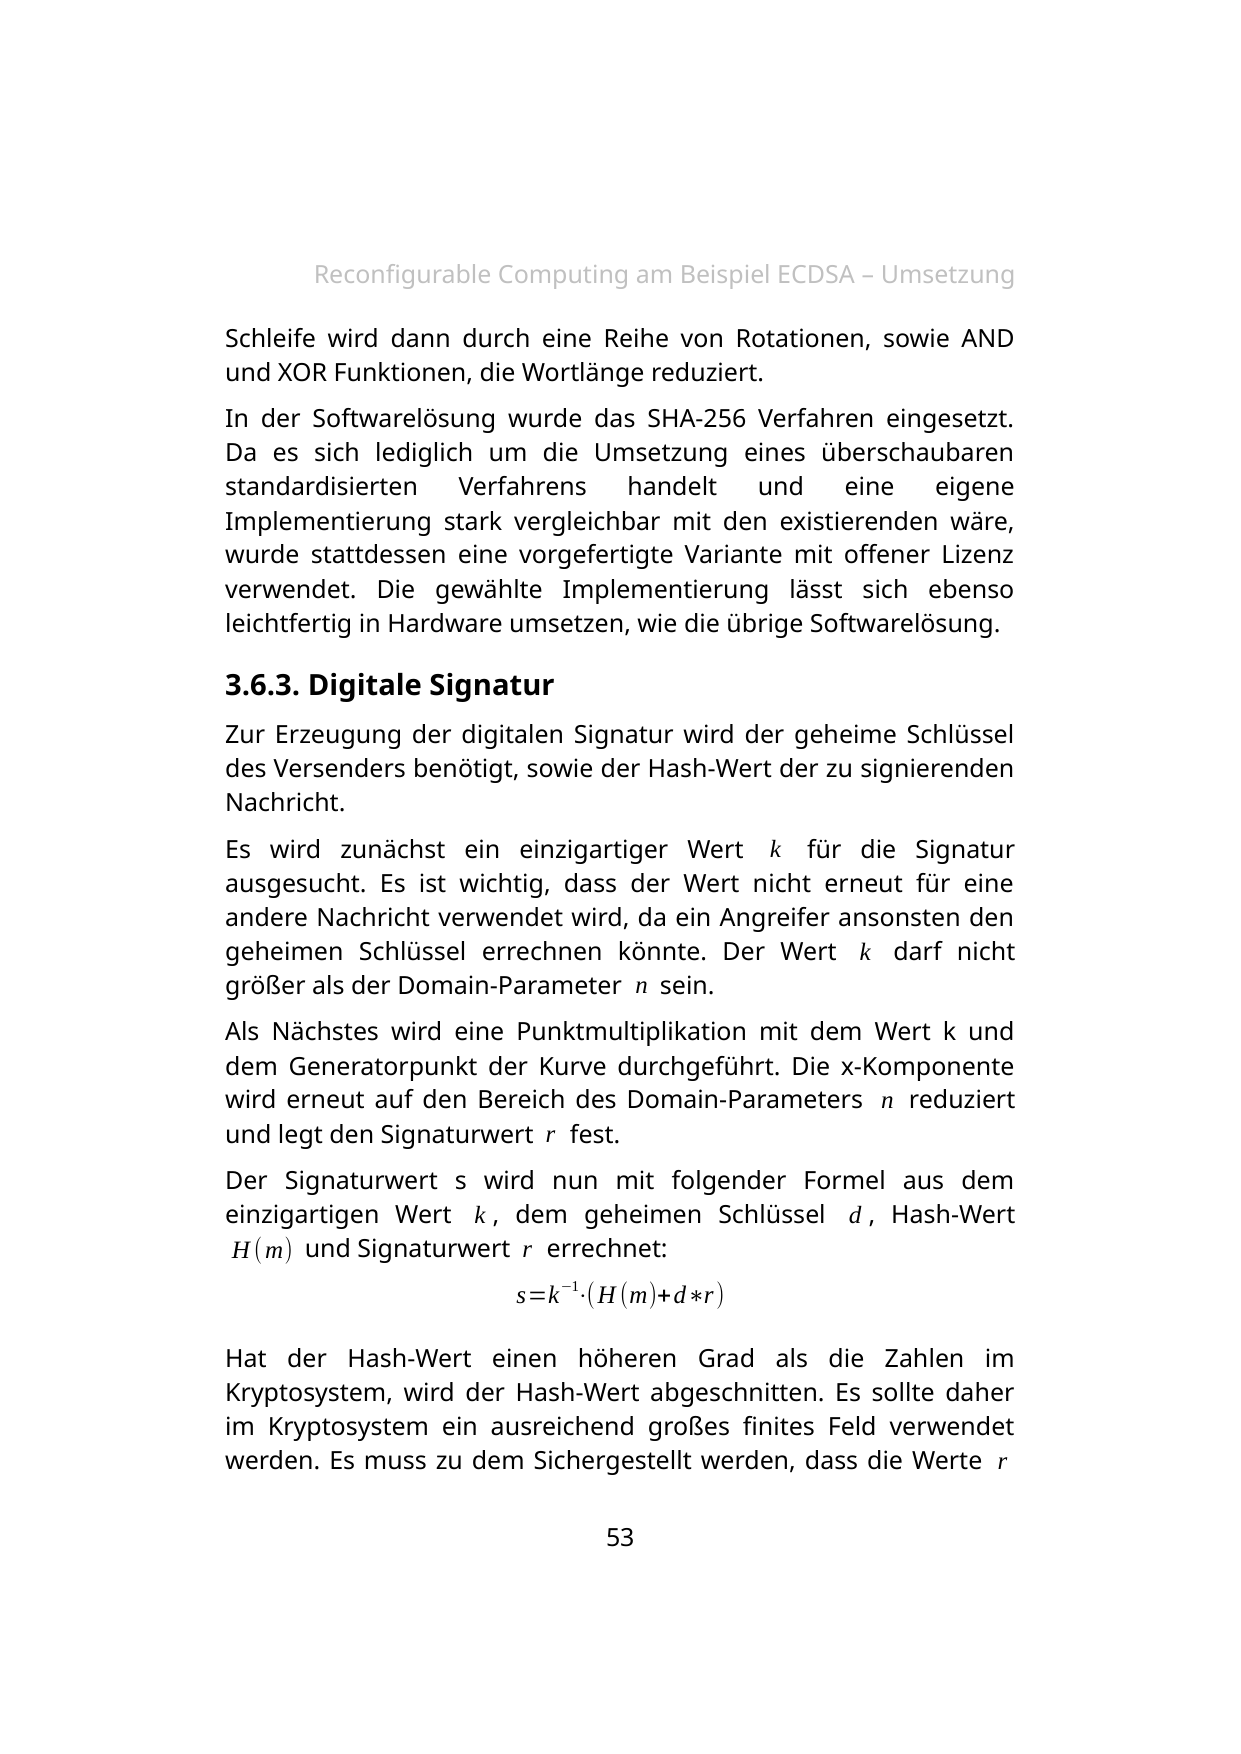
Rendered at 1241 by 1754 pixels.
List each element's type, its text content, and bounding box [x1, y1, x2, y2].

text Der Signaturwert s wird nun mit folgender Formel aus dem einzigartigen Wert , dem geheimen Schlüssel , Hash-Wert und Signaturwert errechnet: [225, 1163, 1015, 1265]
text Hat der Hash-Wert einen höheren Grad als die Zahlen im Kryptosystem, wird der Hash-Wert abgeschnitten. Es sollte daher im Kryptosystem ein ausreichend großes finites Feld verwendet werden. Es muss zu dem Sichergestellt werden, dass die Werte und nicht 0 sind. Die Signatur ist nun über die Kombination der Werte und definiert. Formal liegt der Umsetzung durch Referenzalgorithmus 6 zu Grunde. [225, 1341, 1015, 1477]
subtitle Digitale Signatur [225, 664, 1015, 704]
text Schleife wird dann durch eine Reihe von Rotationen, sowie AND und XOR Funktionen, die Wortlänge reduziert. [225, 320, 1015, 388]
text Zur Erzeugung der digitalen Signatur wird der geheime Schlüssel des Versenders benötigt, sowie der Hash-Wert der zu signierenden Nachricht. [225, 717, 1015, 819]
text In der Softwarelösung wurde das SHA-256 Verfahren eingesetzt. Da es sich lediglich um die Umsetzung eines überschaubaren standardisierten Verfahrens handelt und eine eigene Implementierung stark vergleichbar mit den existierenden wäre, wurde stattdessen eine vorgefertigte Variante mit offener Lizenz verwendet. Die gewählte Implementierung lässt sich ebenso leichtfertig in Hardware umsetzen, wie die übrige Softwarelösung. [225, 401, 1015, 639]
text Als Nächstes wird eine Punktmultiplikation mit dem Wert k und dem Generatorpunkt der Kurve durchgeführt. Die x-Komponente wird erneut auf den Bereich des Domain-Parameters reduziert und legt den Signaturwert fest. [225, 1014, 1015, 1150]
text Es wird zunächst ein einzigartiger Wert für die Signatur ausgesucht. Es ist wichtig, dass der Wert nicht erneut für eine andere Nachricht verwendet wird, da ein Angreifer ansonsten den geheimen Schlüssel errechnen könnte. Der Wert darf nicht größer als der Domain-Parameter sein. [225, 831, 1015, 1002]
